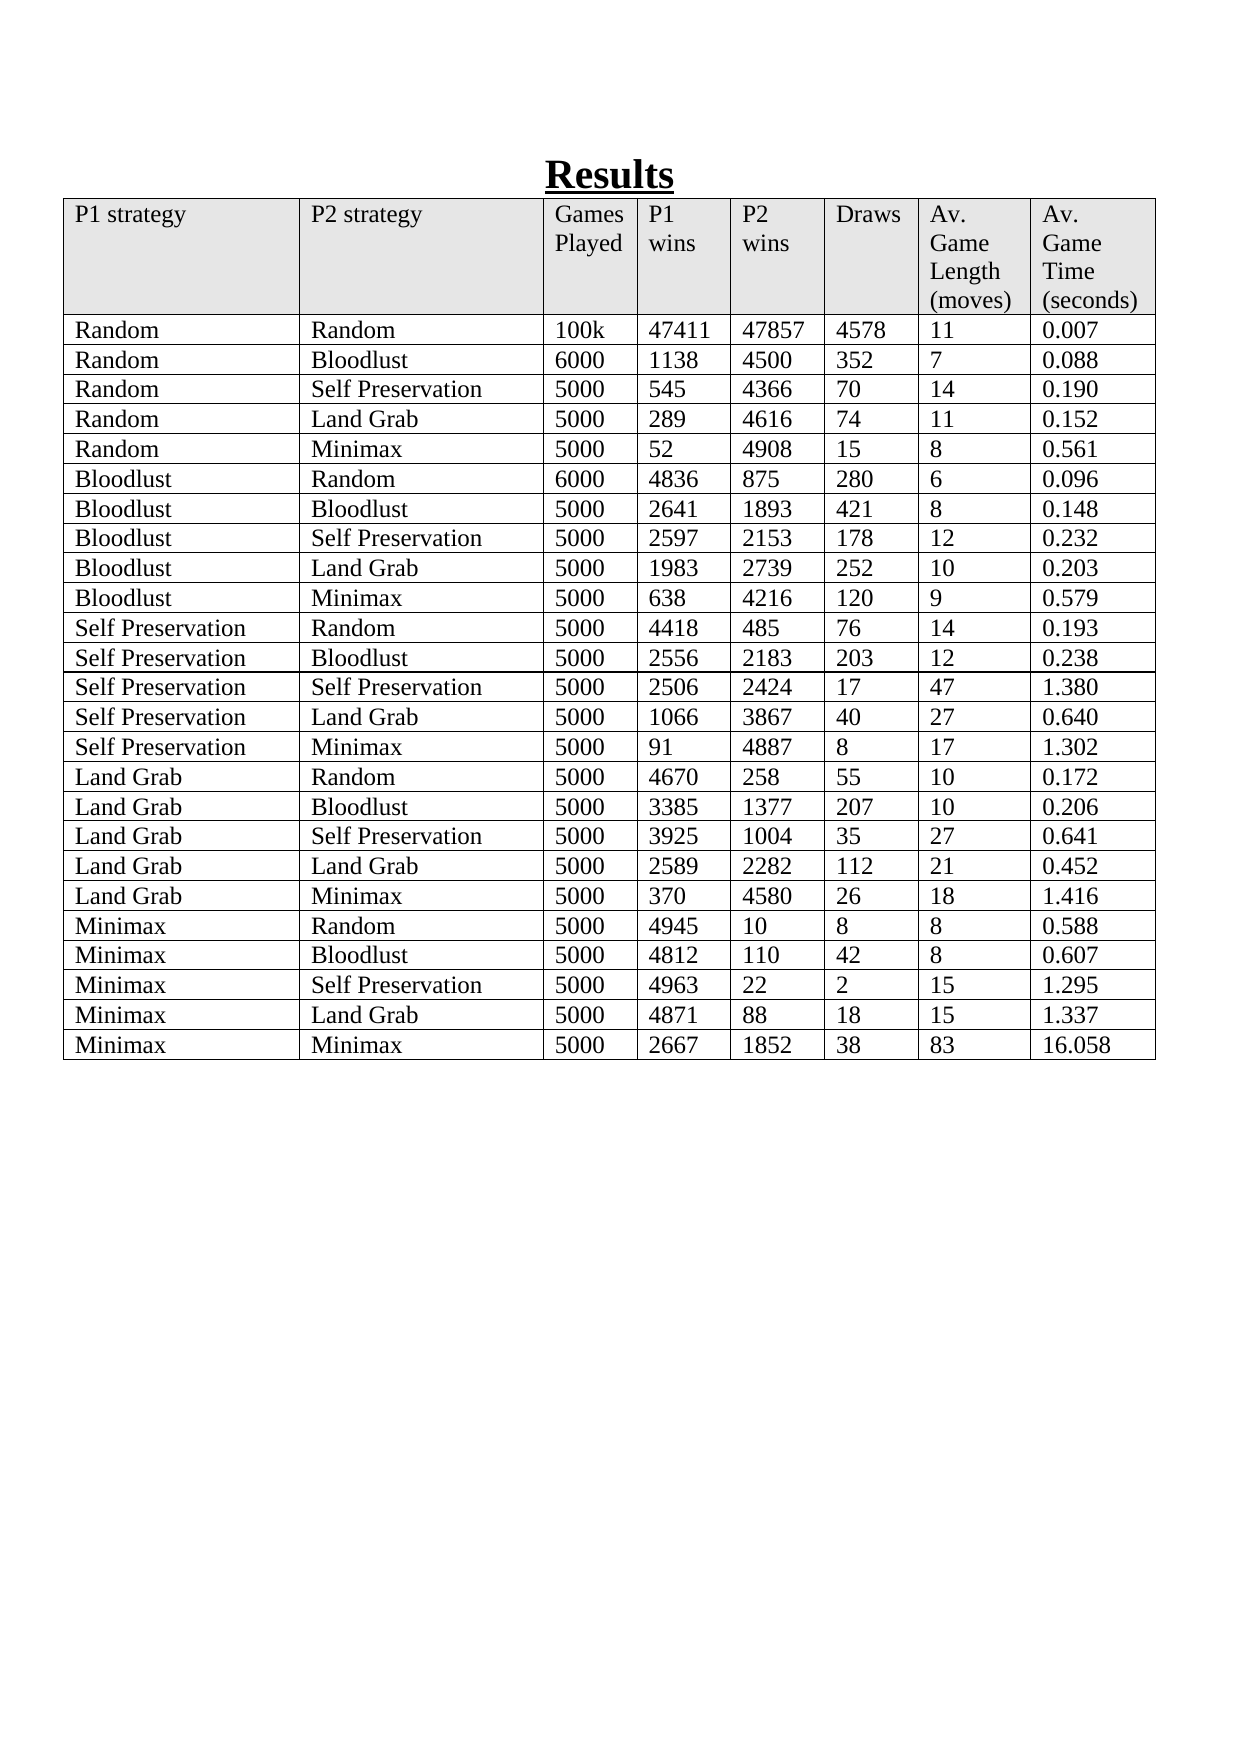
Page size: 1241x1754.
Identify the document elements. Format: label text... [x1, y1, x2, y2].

table_cell Self Preservation [64, 643, 299, 671]
table_cell 91 [638, 732, 730, 761]
table_header Games Played [544, 199, 637, 314]
table_cell 421 [825, 494, 918, 522]
table_cell Self Preservation [64, 702, 299, 731]
table_cell 0.203 [1031, 553, 1155, 582]
table_cell 2506 [638, 673, 730, 701]
table_cell 5000 [544, 792, 637, 820]
table_cell 4500 [731, 345, 824, 373]
table_cell Random [300, 613, 543, 642]
table_cell Random [300, 315, 543, 344]
table_cell 112 [825, 851, 918, 880]
table_cell 5000 [544, 524, 637, 552]
table_cell 42 [825, 941, 918, 969]
table_cell 4418 [638, 613, 730, 642]
table_cell 110 [731, 941, 824, 969]
table_cell 2589 [638, 851, 730, 880]
table_cell 10 [731, 911, 824, 939]
table_cell 70 [825, 375, 918, 403]
table_cell Random [300, 762, 543, 791]
table_cell 4908 [731, 434, 824, 463]
table_cell 16.058 [1031, 1030, 1155, 1059]
table_cell Land Grab [300, 553, 543, 582]
table_cell Minimax [300, 881, 543, 910]
table_cell 1.416 [1031, 881, 1155, 910]
table_cell Minimax [300, 732, 543, 761]
table_cell Random [64, 345, 299, 373]
table_cell 5000 [544, 375, 637, 403]
table_cell 2641 [638, 494, 730, 522]
table_cell Self Preservation [64, 673, 299, 701]
table_cell Minimax [300, 434, 543, 463]
table_cell 0.238 [1031, 643, 1155, 671]
table_cell 0.607 [1031, 941, 1155, 969]
table_cell 5000 [544, 702, 637, 731]
table_cell Self Preservation [64, 732, 299, 761]
table_cell 4812 [638, 941, 730, 969]
table_header P1 strategy [64, 199, 299, 314]
table_cell 203 [825, 643, 918, 671]
table_cell 4670 [638, 762, 730, 791]
table_cell Self Preservation [64, 613, 299, 642]
table_cell 4871 [638, 1000, 730, 1029]
table_cell 5000 [544, 851, 637, 880]
table_cell Land Grab [64, 851, 299, 880]
table_cell 4578 [825, 315, 918, 344]
table_cell Land Grab [300, 1000, 543, 1029]
table_cell 52 [638, 434, 730, 463]
table_cell 38 [825, 1030, 918, 1059]
table_cell 8 [919, 911, 1030, 939]
table_cell Bloodlust [300, 494, 543, 522]
table_cell 15 [825, 434, 918, 463]
table_cell 27 [919, 821, 1030, 850]
table_cell 8 [825, 911, 918, 939]
table_cell Self Preservation [300, 821, 543, 850]
table_cell 47857 [731, 315, 824, 344]
table_cell 370 [638, 881, 730, 910]
table_cell 120 [825, 583, 918, 612]
table_cell 15 [919, 1000, 1030, 1029]
table_cell 5000 [544, 553, 637, 582]
table_cell Minimax [300, 583, 543, 612]
table_cell 0.152 [1031, 404, 1155, 433]
table_cell Minimax [64, 1000, 299, 1029]
table_cell 5000 [544, 434, 637, 463]
table_cell 1.337 [1031, 1000, 1155, 1029]
table_cell 3925 [638, 821, 730, 850]
table_cell Bloodlust [300, 643, 543, 671]
table_cell 7 [919, 345, 1030, 373]
table_cell 26 [825, 881, 918, 910]
table_cell 1893 [731, 494, 824, 522]
table_cell 5000 [544, 762, 637, 791]
table_cell 5000 [544, 732, 637, 761]
table_cell 5000 [544, 613, 637, 642]
table_cell 6000 [544, 464, 637, 493]
table_cell 6 [919, 464, 1030, 493]
table_cell 5000 [544, 583, 637, 612]
table_cell 0.206 [1031, 792, 1155, 820]
table_cell 18 [825, 1000, 918, 1029]
table_cell 5000 [544, 673, 637, 701]
table_cell 258 [731, 762, 824, 791]
table_cell Self Preservation [300, 375, 543, 403]
table_cell 12 [919, 643, 1030, 671]
table_cell 0.190 [1031, 375, 1155, 403]
table_cell 83 [919, 1030, 1030, 1059]
table_cell 280 [825, 464, 918, 493]
table_cell Bloodlust [300, 345, 543, 373]
table_cell Self Preservation [300, 524, 543, 552]
table_cell 40 [825, 702, 918, 731]
table_cell 2556 [638, 643, 730, 671]
table_cell 5000 [544, 941, 637, 969]
table_cell 10 [919, 553, 1030, 582]
table_cell 4836 [638, 464, 730, 493]
table_cell 1138 [638, 345, 730, 373]
table_cell Bloodlust [64, 583, 299, 612]
table_cell 5000 [544, 1000, 637, 1029]
table_cell Bloodlust [64, 553, 299, 582]
table_cell Bloodlust [64, 524, 299, 552]
table_cell 14 [919, 613, 1030, 642]
table_cell 485 [731, 613, 824, 642]
table_cell 289 [638, 404, 730, 433]
table_cell 8 [825, 732, 918, 761]
table_cell 0.452 [1031, 851, 1155, 880]
table_cell 1.302 [1031, 732, 1155, 761]
table_cell Minimax [64, 941, 299, 969]
table_cell Bloodlust [300, 792, 543, 820]
table_cell 35 [825, 821, 918, 850]
table_cell 6000 [544, 345, 637, 373]
table_cell Minimax [64, 911, 299, 939]
table_cell 14 [919, 375, 1030, 403]
table_cell Random [300, 464, 543, 493]
table_cell 4616 [731, 404, 824, 433]
table_header Draws [825, 199, 918, 314]
table_cell 5000 [544, 494, 637, 522]
table_cell Bloodlust [300, 941, 543, 969]
table_cell Bloodlust [64, 494, 299, 522]
table_cell 2424 [731, 673, 824, 701]
table_cell 5000 [544, 821, 637, 850]
table_cell 74 [825, 404, 918, 433]
table_cell 1.295 [1031, 970, 1155, 999]
table_cell 4963 [638, 970, 730, 999]
table_cell 100k [544, 315, 637, 344]
table_cell 2667 [638, 1030, 730, 1059]
table_cell 5000 [544, 881, 637, 910]
table_cell Random [64, 404, 299, 433]
table_cell 11 [919, 404, 1030, 433]
table_cell 4366 [731, 375, 824, 403]
table_cell Land Grab [64, 792, 299, 820]
table_cell 3867 [731, 702, 824, 731]
table_cell 12 [919, 524, 1030, 552]
table_cell 2282 [731, 851, 824, 880]
table_cell Self Preservation [300, 970, 543, 999]
table_cell 4945 [638, 911, 730, 939]
table_cell 875 [731, 464, 824, 493]
table_cell 27 [919, 702, 1030, 731]
table_cell 0.148 [1031, 494, 1155, 522]
table_cell 638 [638, 583, 730, 612]
table_cell 1377 [731, 792, 824, 820]
table_cell 0.193 [1031, 613, 1155, 642]
table_cell Random [300, 911, 543, 939]
table_cell Random [64, 434, 299, 463]
table_cell 15 [919, 970, 1030, 999]
table_cell 0.007 [1031, 315, 1155, 344]
table_cell 2597 [638, 524, 730, 552]
table_cell 5000 [544, 643, 637, 671]
table_cell 2 [825, 970, 918, 999]
table_header Av. Game Time (seconds) [1031, 199, 1155, 314]
table_header P2 strategy [300, 199, 543, 314]
table_cell Land Grab [64, 762, 299, 791]
table_cell 21 [919, 851, 1030, 880]
table_cell 0.588 [1031, 911, 1155, 939]
table_cell 1.380 [1031, 673, 1155, 701]
table_cell 3385 [638, 792, 730, 820]
table_cell 10 [919, 792, 1030, 820]
table_cell Land Grab [300, 702, 543, 731]
table_header P2 wins [731, 199, 824, 314]
table_cell 88 [731, 1000, 824, 1029]
table_cell 22 [731, 970, 824, 999]
table_cell 5000 [544, 1030, 637, 1059]
table_cell Land Grab [300, 404, 543, 433]
table_cell 4580 [731, 881, 824, 910]
table_cell 55 [825, 762, 918, 791]
table_cell 5000 [544, 911, 637, 939]
table_cell Random [64, 375, 299, 403]
table_cell 1066 [638, 702, 730, 731]
table_cell 10 [919, 762, 1030, 791]
table_cell 207 [825, 792, 918, 820]
table_cell 5000 [544, 404, 637, 433]
table_header P1 wins [638, 199, 730, 314]
table_cell 17 [825, 673, 918, 701]
table_cell 2183 [731, 643, 824, 671]
table_cell 8 [919, 941, 1030, 969]
table_cell 5000 [544, 970, 637, 999]
table_cell 1852 [731, 1030, 824, 1059]
table_cell 0.641 [1031, 821, 1155, 850]
table_cell Land Grab [64, 881, 299, 910]
table_cell Minimax [300, 1030, 543, 1059]
table_cell 0.232 [1031, 524, 1155, 552]
table_cell 8 [919, 494, 1030, 522]
table_cell 4216 [731, 583, 824, 612]
table_cell 0.579 [1031, 583, 1155, 612]
table_cell 18 [919, 881, 1030, 910]
table_cell Land Grab [300, 851, 543, 880]
table_cell 178 [825, 524, 918, 552]
subtitle Results [75, 150, 1144, 198]
table_cell 4887 [731, 732, 824, 761]
table_cell Minimax [64, 1030, 299, 1059]
table_cell 2153 [731, 524, 824, 552]
table_cell Self Preservation [300, 673, 543, 701]
table_cell Random [64, 315, 299, 344]
table_cell Minimax [64, 970, 299, 999]
table_cell 0.096 [1031, 464, 1155, 493]
table_cell 9 [919, 583, 1030, 612]
table_cell 352 [825, 345, 918, 373]
table_header Av. Game Length (moves) [919, 199, 1030, 314]
table_cell 76 [825, 613, 918, 642]
table_cell 11 [919, 315, 1030, 344]
table_cell 252 [825, 553, 918, 582]
table_cell 0.172 [1031, 762, 1155, 791]
table_cell Bloodlust [64, 464, 299, 493]
table_cell 47411 [638, 315, 730, 344]
table_cell 2739 [731, 553, 824, 582]
table_cell 0.561 [1031, 434, 1155, 463]
table_cell 17 [919, 732, 1030, 761]
table_cell 8 [919, 434, 1030, 463]
table_cell 545 [638, 375, 730, 403]
table_cell 47 [919, 673, 1030, 701]
table_cell 1983 [638, 553, 730, 582]
table_cell Land Grab [64, 821, 299, 850]
table_cell 1004 [731, 821, 824, 850]
table_cell 0.640 [1031, 702, 1155, 731]
table_cell 0.088 [1031, 345, 1155, 373]
